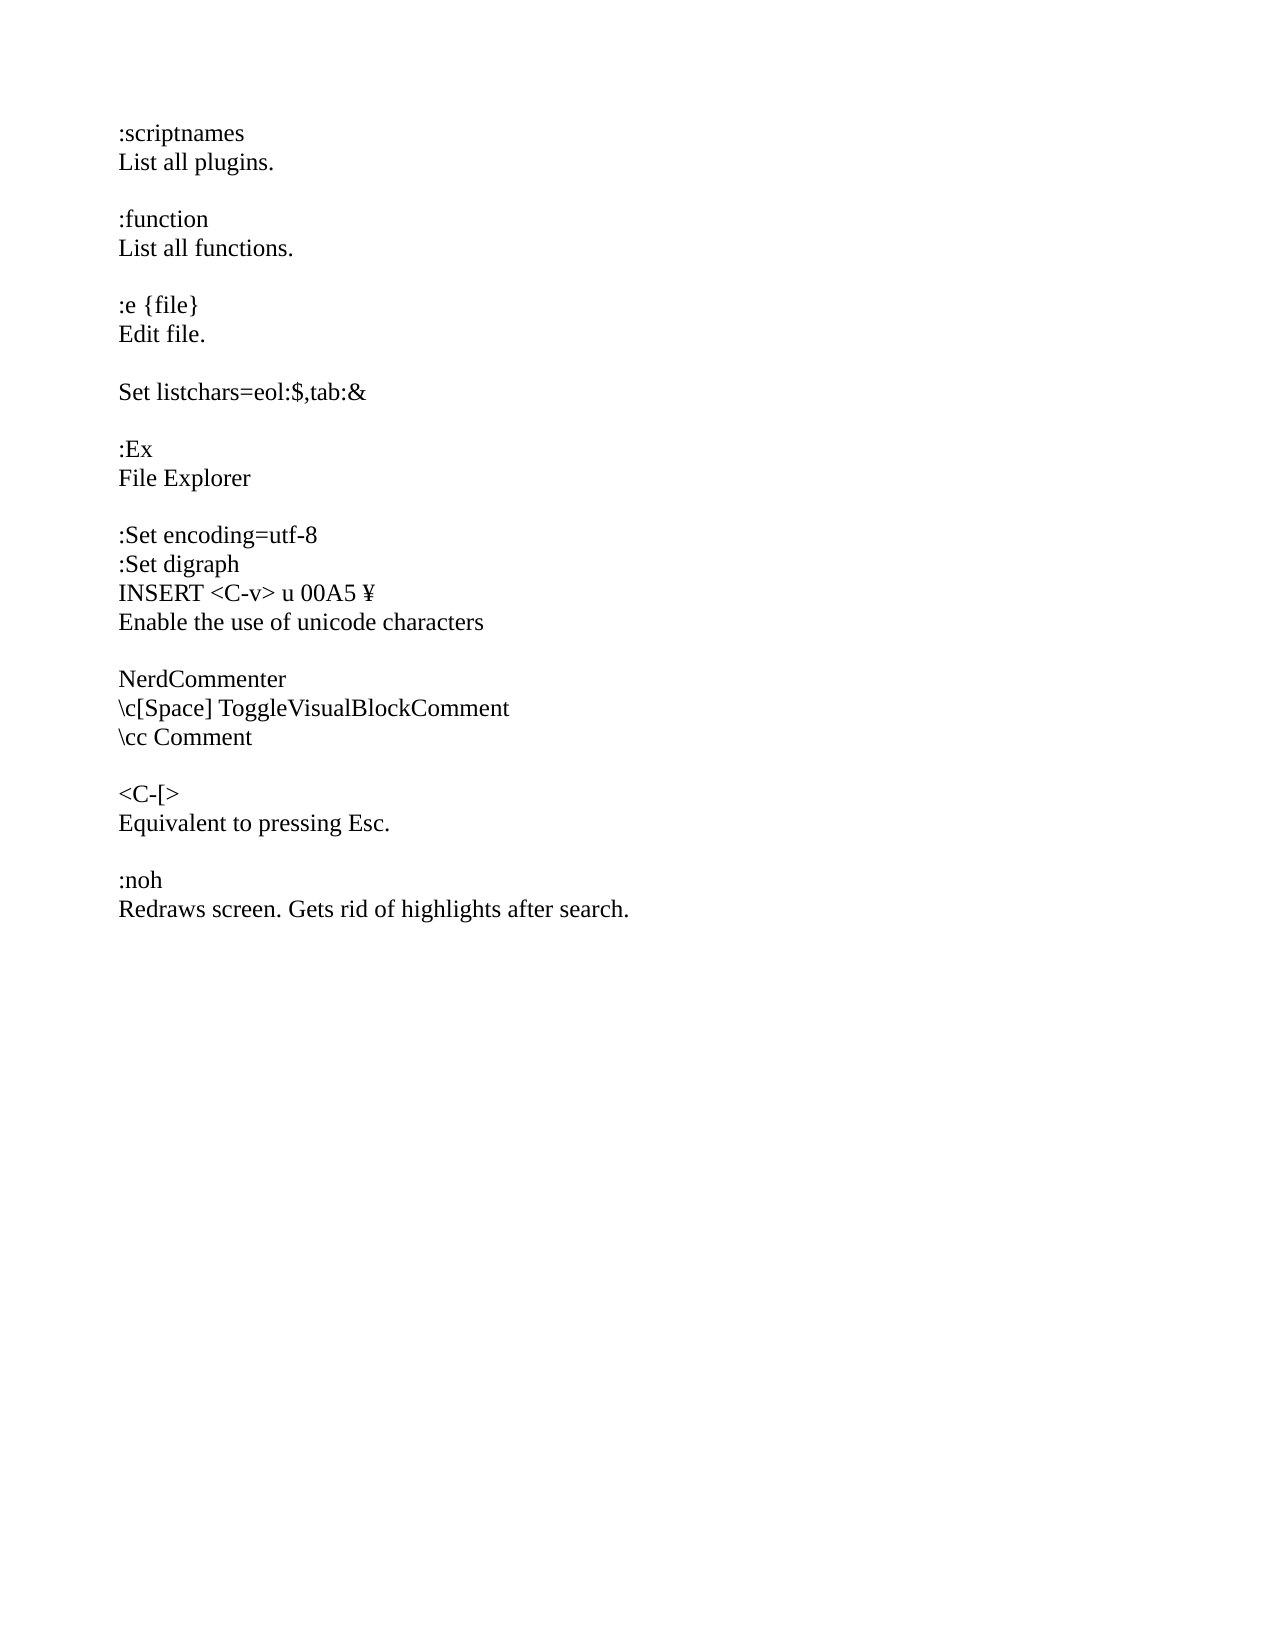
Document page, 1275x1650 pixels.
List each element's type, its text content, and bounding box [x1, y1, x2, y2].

text \c[Space] ToggleVisualBlockComment [118, 693, 1157, 722]
text List all plugins. [118, 147, 1157, 176]
text Equivalent to pressing Esc. [118, 808, 1157, 837]
text :scriptnames [118, 118, 1157, 147]
text :Set digraph [118, 549, 1157, 578]
text NerdCommenter [118, 664, 1157, 693]
text Redraws screen. Gets rid of highlights after search. [118, 894, 1157, 923]
text List all functions. [118, 233, 1157, 262]
text \cc Comment [118, 722, 1157, 751]
text :Ex [118, 434, 1157, 463]
text :e {file} [118, 291, 1157, 319]
text Edit file. [118, 319, 1157, 348]
text File Explorer [118, 463, 1157, 492]
text Set listchars=eol:$,tab:& [118, 377, 1157, 406]
text :function [118, 204, 1157, 233]
text Enable the use of unicode characters [118, 607, 1157, 636]
text <C-[> [118, 779, 1157, 808]
text INSERT <C-v> u 00A5 ¥ [118, 578, 1157, 607]
text :noh [118, 866, 1157, 894]
text :Set encoding=utf-8 [118, 521, 1157, 549]
